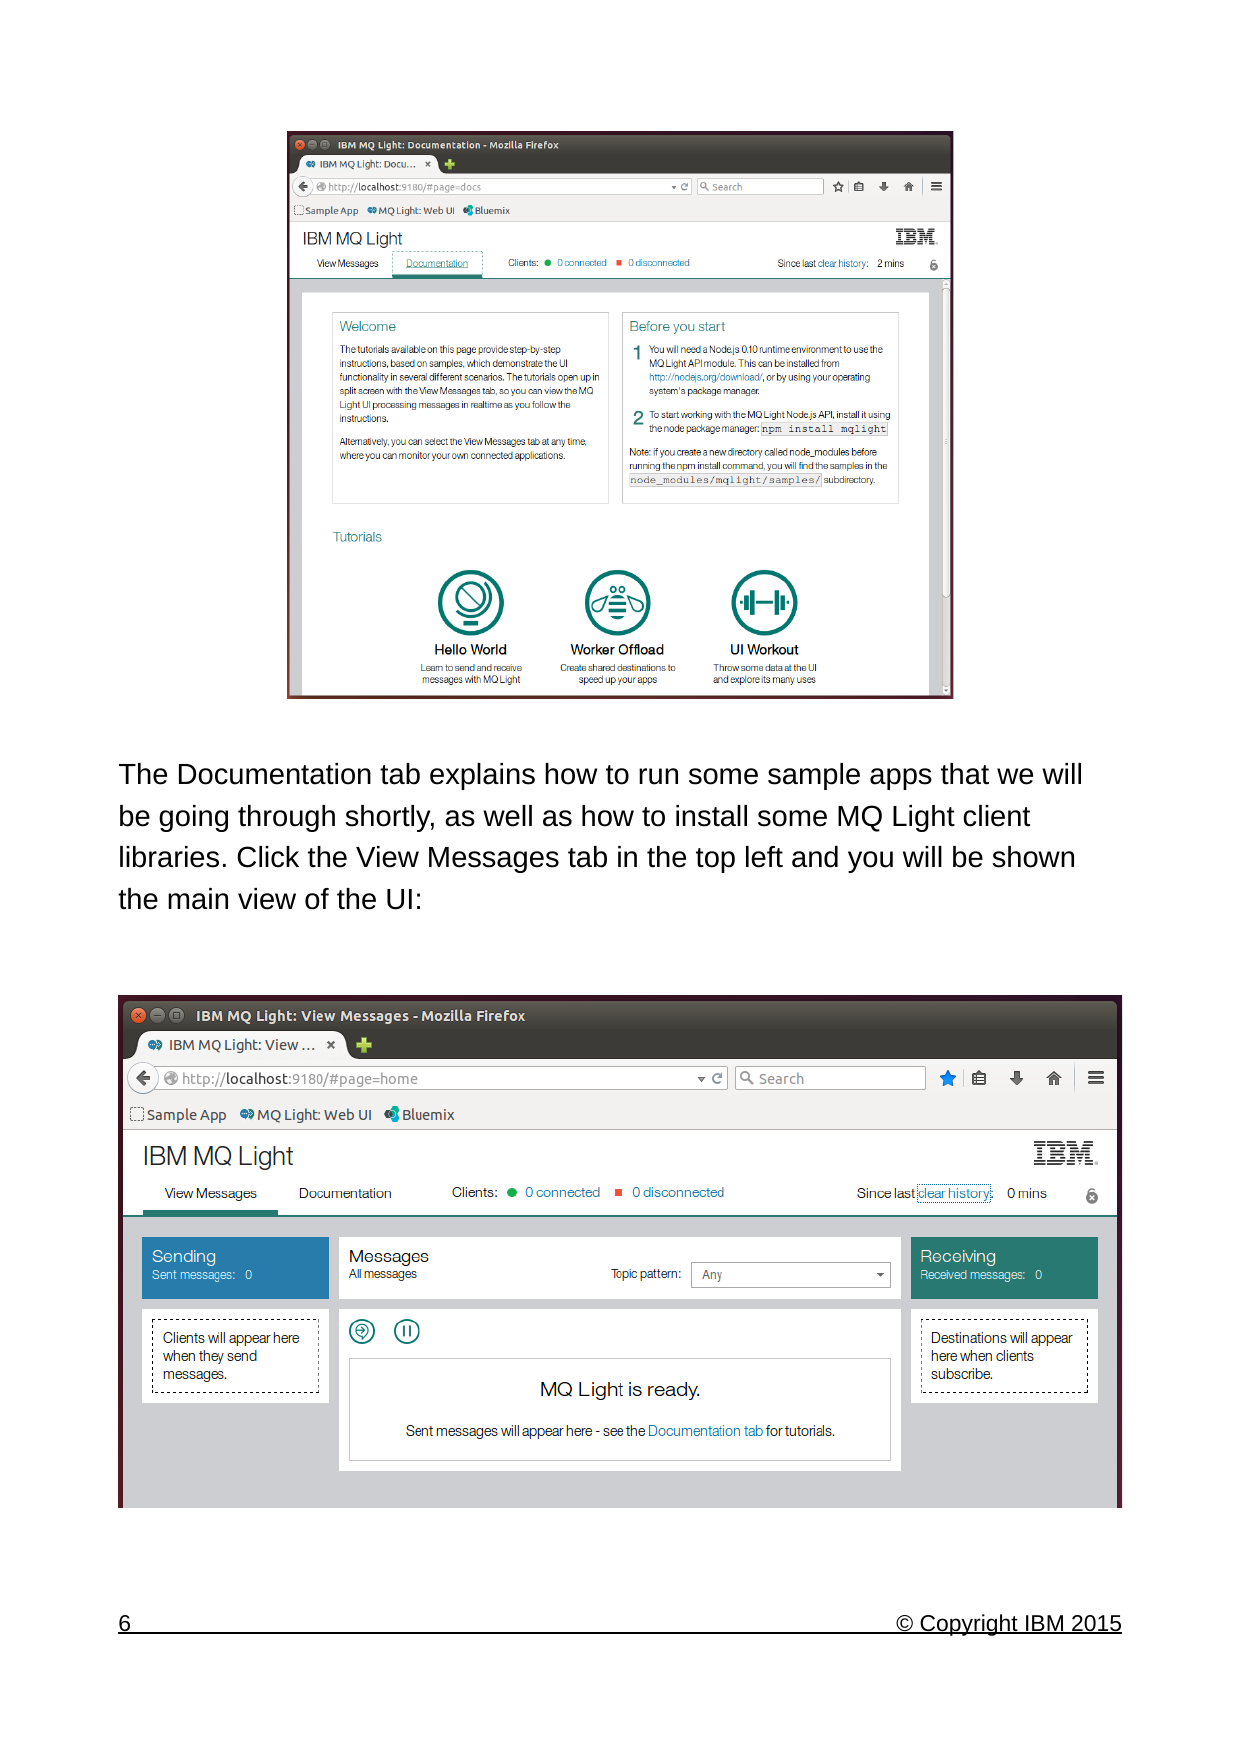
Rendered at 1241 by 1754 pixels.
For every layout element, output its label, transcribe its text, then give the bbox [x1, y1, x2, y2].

text The Documentation tab explains how to run some sample apps that we will be going through shortly, as well as how to install some MQ Light client libraries. Click the View Messages tab in the top left and you will be shown the main view of the UI: [118, 757, 1122, 916]
picture [287, 131, 954, 699]
picture [118, 995, 1123, 1508]
